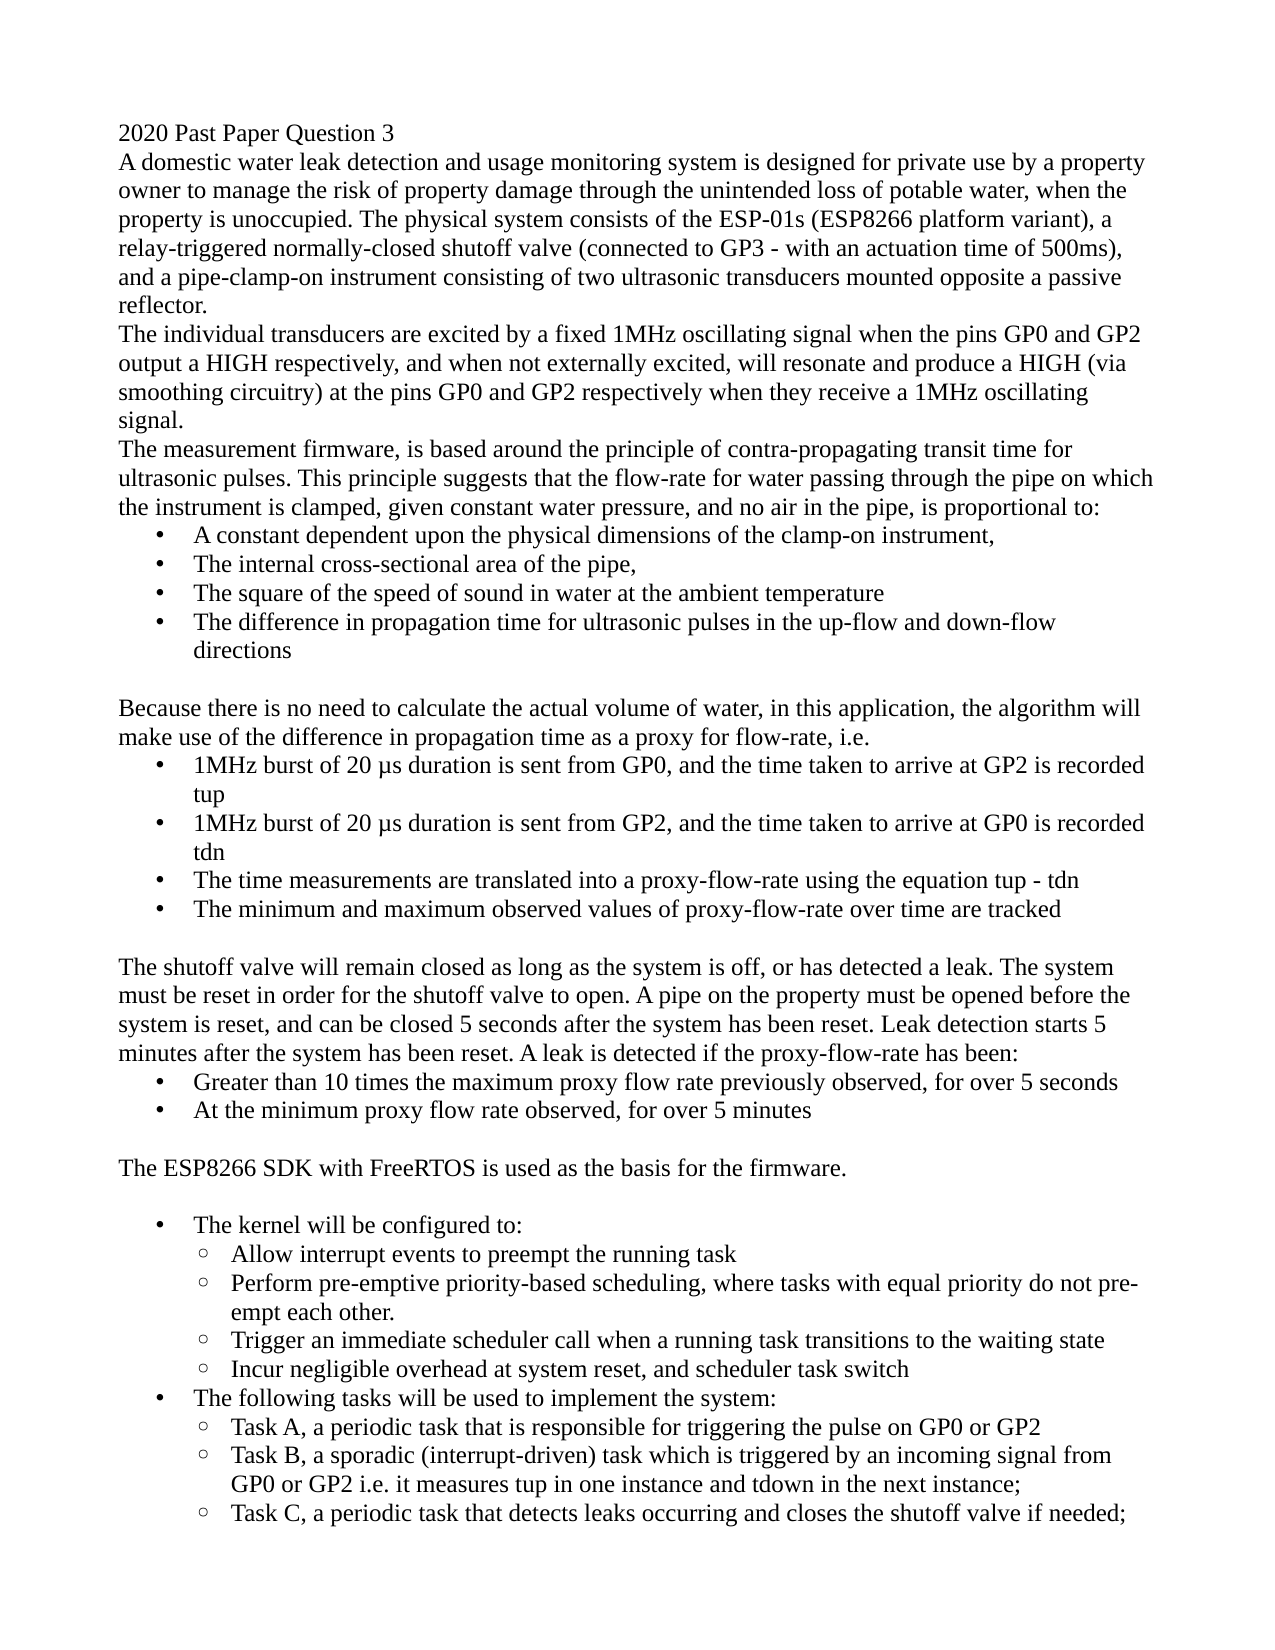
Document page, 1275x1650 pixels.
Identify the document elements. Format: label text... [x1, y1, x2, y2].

text The individual transducers are excited by a fixed 1MHz oscillating signal when the pins GP0 and GP2 [118, 319, 1157, 348]
text Because there is no need to calculate the actual volume of water, in this application, the algorithm will make use of the difference in propagation time as a proxy for flow-rate, i.e. [118, 693, 1157, 751]
list The internal cross-sectional area of the pipe, [156, 549, 1157, 578]
list The minimum and maximum observed values of proxy-flow-rate over time are tracked [156, 894, 1157, 923]
text output a HIGH respectively, and when not externally excited, will resonate and produce a HIGH (via [118, 348, 1157, 377]
list Task C, a periodic task that detects leaks occurring and closes the shutoff valve if needed; [193, 1498, 1157, 1527]
list The following tasks will be used to implement the system: [156, 1383, 1157, 1412]
text The measurement firmware, is based around the principle of contra-propagating transit time for ultrasonic pulses. This principle suggests that the flow-rate for water passing through the pipe on which the instrument is clamped, given constant water pressure, and no air in the pipe, is proportional to: [118, 434, 1157, 521]
list The square of the speed of sound in water at the ambient temperature [156, 578, 1157, 607]
list At the minimum proxy flow rate observed, for over 5 minutes [156, 1096, 1157, 1124]
list A constant dependent upon the physical dimensions of the clamp-on instrument, [156, 521, 1157, 549]
list 1MHz burst of 20 µs duration is sent from GP0, and the time taken to arrive at GP2 is recorded tup [156, 751, 1157, 808]
list Perform pre-emptive priority-based scheduling, where tasks with equal priority do not pre-empt each other. [193, 1268, 1157, 1326]
list Trigger an immediate scheduler call when a running task transitions to the waiting state [193, 1326, 1157, 1354]
text smoothing circuitry) at the pins GP0 and GP2 respectively when they receive a 1MHz oscillating signal. [118, 377, 1157, 434]
list Allow interrupt events to preempt the running task [193, 1239, 1157, 1268]
list The time measurements are translated into a proxy-flow-rate using the equation tup - tdn [156, 866, 1157, 894]
list Task A, a periodic task that is responsible for triggering the pulse on GP0 or GP2 [193, 1412, 1157, 1441]
list Task B, a sporadic (interrupt-driven) task which is triggered by an incoming signal from GP0 or GP2 i.e. it measures tup in one instance and tdown in the next instance; [193, 1441, 1157, 1498]
text A domestic water leak detection and usage monitoring system is designed for private use by a property owner to manage the risk of property damage through the unintended loss of potable water, when the property is unoccupied. The physical system consists of the ESP-01s (ESP8266 platform variant), a relay-triggered normally-closed shutoff valve (connected to GP3 - with an actuation time of 500ms), and a pipe-clamp-on instrument consisting of two ultrasonic transducers mounted opposite a passive reflector. [118, 147, 1157, 319]
list Incur negligible overhead at system reset, and scheduler task switch [193, 1354, 1157, 1383]
list 1MHz burst of 20 µs duration is sent from GP2, and the time taken to arrive at GP0 is recorded tdn [156, 808, 1157, 866]
text The shutoff valve will remain closed as long as the system is off, or has detected a leak. The system must be reset in order for the shutoff valve to open. A pipe on the property must be opened before the system is reset, and can be closed 5 seconds after the system has been reset. Leak detection starts 5 minutes after the system has been reset. A leak is detected if the proxy-flow-rate has been: [118, 952, 1157, 1067]
text The ESP8266 SDK with FreeRTOS is used as the basis for the firmware. [118, 1153, 1157, 1182]
text 2020 Past Paper Question 3 [118, 118, 1157, 147]
list The kernel will be configured to: [156, 1211, 1157, 1239]
list The difference in propagation time for ultrasonic pulses in the up-flow and down-flow directions [156, 607, 1157, 664]
list Greater than 10 times the maximum proxy flow rate previously observed, for over 5 seconds [156, 1067, 1157, 1096]
